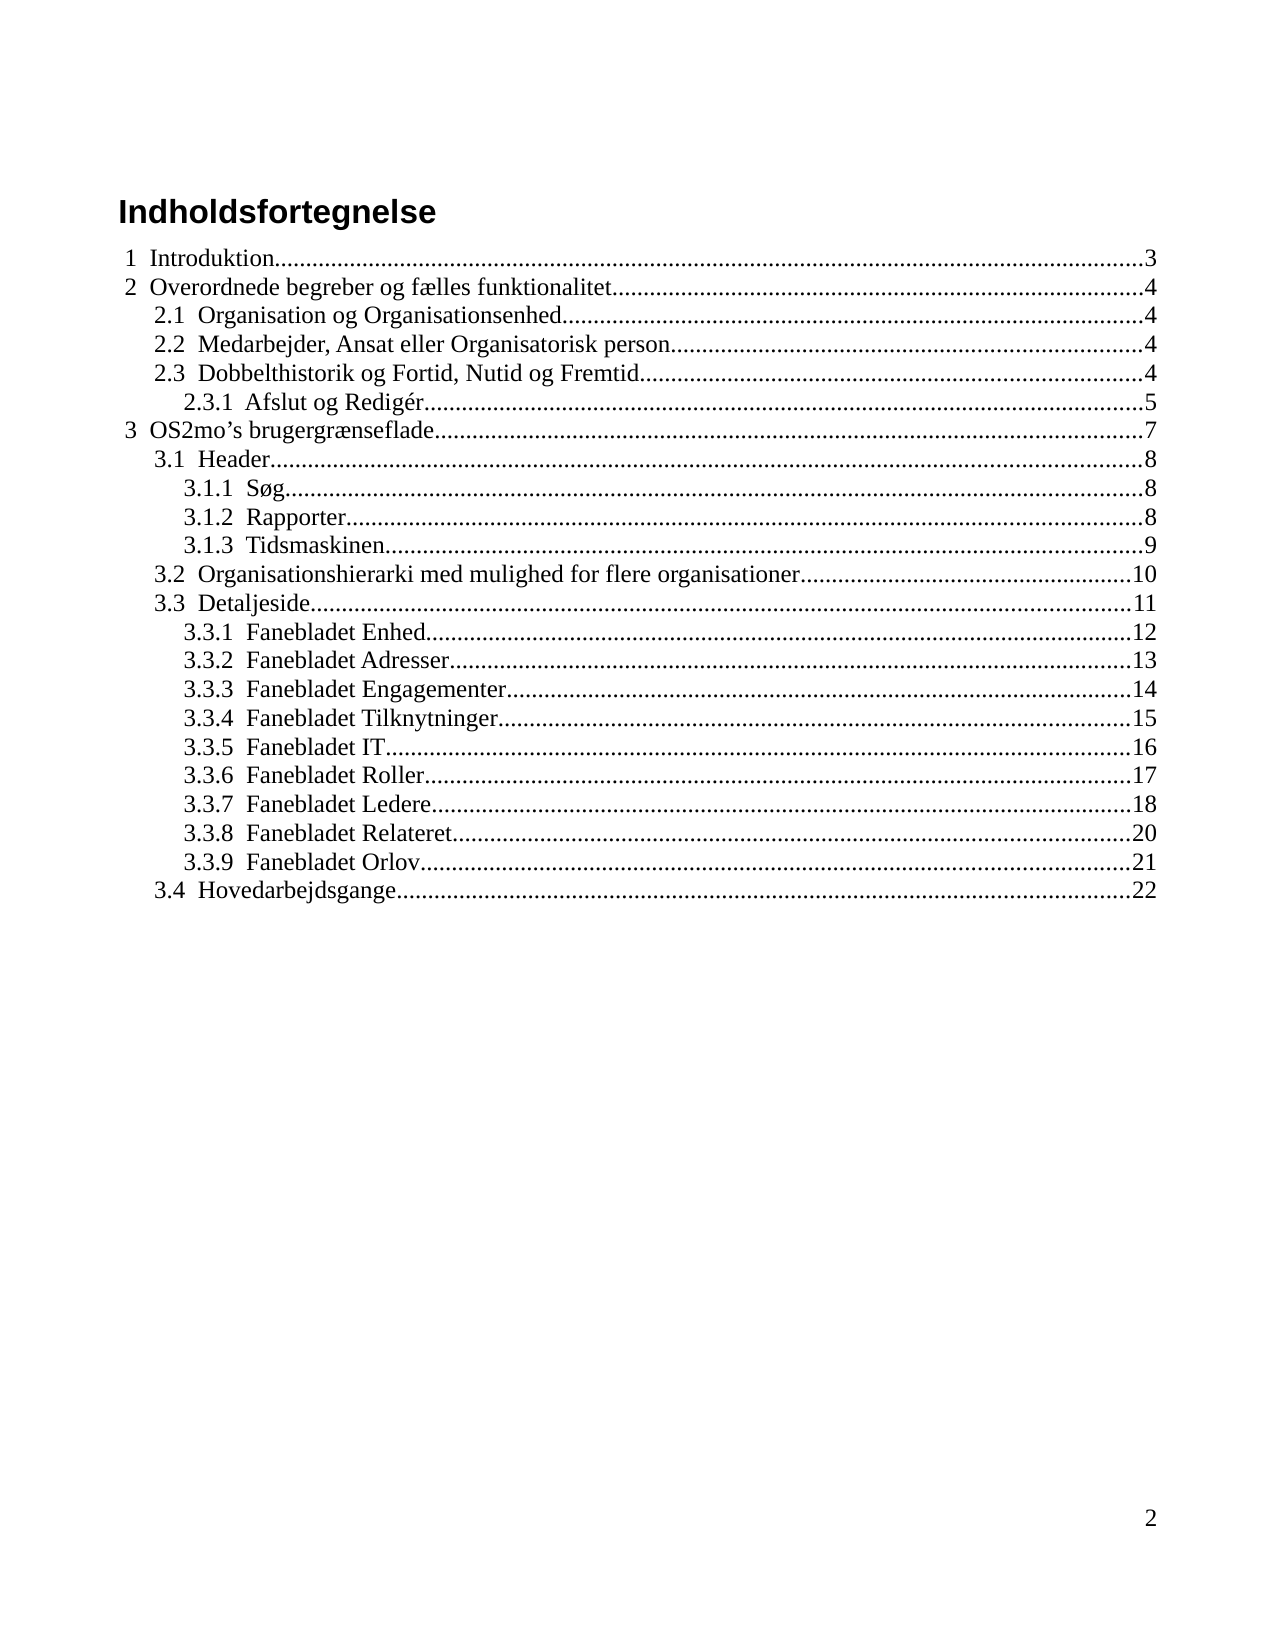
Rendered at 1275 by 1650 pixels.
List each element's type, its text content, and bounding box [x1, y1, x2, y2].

text 3.4 Hovedarbejdsgange 22 [148, 876, 1157, 904]
text 3.1 Header 8 [148, 444, 1157, 473]
text 3.3.5 Fanebladet IT 16 [177, 732, 1157, 761]
text 2.1 Organisation og Organisationsenhed 4 [148, 301, 1157, 329]
text 3.3.8 Fanebladet Relateret 20 [177, 818, 1157, 847]
text 3.1.2 Rapporter 8 [177, 502, 1157, 531]
text 1 Introduktion 3 [118, 243, 1157, 272]
text 3.3.3 Fanebladet Engagementer 14 [177, 674, 1157, 703]
text 2.3.1 Afslut og Redigér 5 [177, 387, 1157, 416]
text 2.2 Medarbejder, Ansat eller Organisatorisk person 4 [148, 329, 1157, 358]
text 3 OS2mo’s brugergrænseflade 7 [118, 416, 1157, 444]
text 3.1.3 Tidsmaskinen 9 [177, 531, 1157, 559]
text 2.3 Dobbelthistorik og Fortid, Nutid og Fremtid 4 [148, 358, 1157, 387]
text 2 Overordnede begreber og fælles funktionalitet 4 [118, 272, 1157, 301]
subtitle Indholdsfortegnelse [118, 192, 1157, 231]
text 3.2 Organisationshierarki med mulighed for flere organisationer 10 [148, 559, 1157, 588]
text 3.3.4 Fanebladet Tilknytninger 15 [177, 703, 1157, 732]
text 3.3.6 Fanebladet Roller 17 [177, 761, 1157, 789]
text 3.3.9 Fanebladet Orlov 21 [177, 847, 1157, 876]
text 3.3.2 Fanebladet Adresser 13 [177, 646, 1157, 674]
text 3.1.1 Søg 8 [177, 473, 1157, 502]
text 3.3 Detaljeside 11 [148, 588, 1157, 617]
text 3.3.1 Fanebladet Enhed 12 [177, 617, 1157, 646]
text 3.3.7 Fanebladet Ledere 18 [177, 789, 1157, 818]
